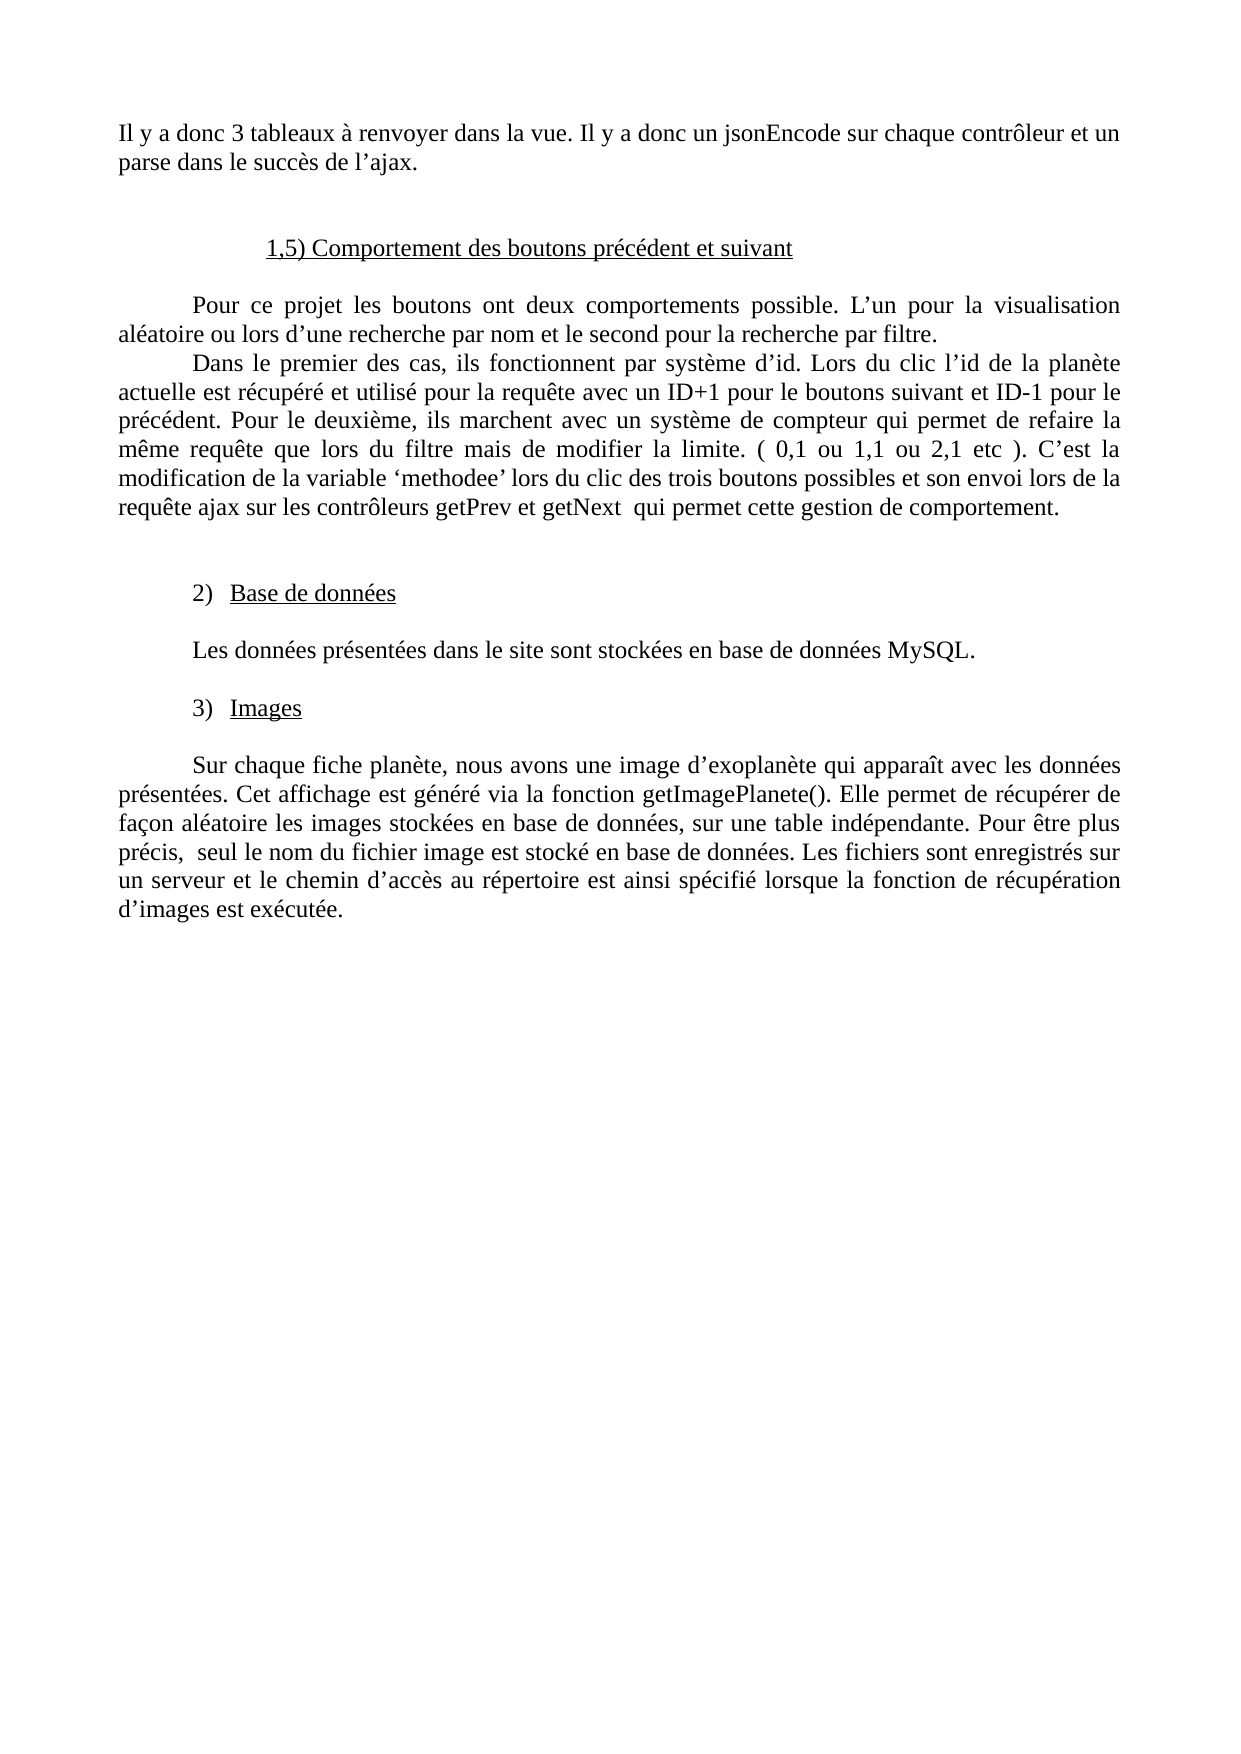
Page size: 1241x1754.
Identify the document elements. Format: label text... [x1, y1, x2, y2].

text Sur chaque fiche planète, nous avons une image d’exoplanète qui apparaît avec les données présentées. Cet affichage est généré via la fonction getImagePlanete(). Elle permet de récupérer de façon aléatoire les images stockées en base de données, sur une table indépendante. Pour être plus précis, seul le nom du fichier image est stocké en base de données. Les fichiers sont enregistrés sur un serveur et le chemin d’accès au répertoire est ainsi spécifié lorsque la fonction de récupération d’images est exécutée. [118, 751, 1122, 923]
list Images [192, 693, 1122, 722]
text Pour ce projet les boutons ont deux comportements possible. L’un pour la visualisation aléatoire ou lors d’une recherche par nom et le second pour la recherche par filtre. [118, 291, 1122, 348]
list Base de données [192, 578, 1122, 607]
text Il y a donc 3 tableaux à renvoyer dans la vue. Il y a donc un jsonEncode sur chaque contrôleur et un parse dans le succès de l’ajax. [118, 118, 1122, 176]
text 1,5) Comportement des boutons précédent et suivant [118, 233, 1122, 262]
text Dans le premier des cas, ils fonctionnent par système d’id. Lors du clic l’id de la planète actuelle est récupéré et utilisé pour la requête avec un ID+1 pour le boutons suivant et ID-1 pour le précédent. Pour le deuxième, ils marchent avec un système de compteur qui permet de refaire la même requête que lors du filtre mais de modifier la limite. ( 0,1 ou 1,1 ou 2,1 etc ). C’est la modification de la variable ‘methodee’ lors du clic des trois boutons possibles et son envoi lors de la requête ajax sur les contrôleurs getPrev et getNext qui permet cette gestion de comportement. [118, 348, 1122, 521]
text Les données présentées dans le site sont stockées en base de données MySQL. [118, 636, 1122, 664]
